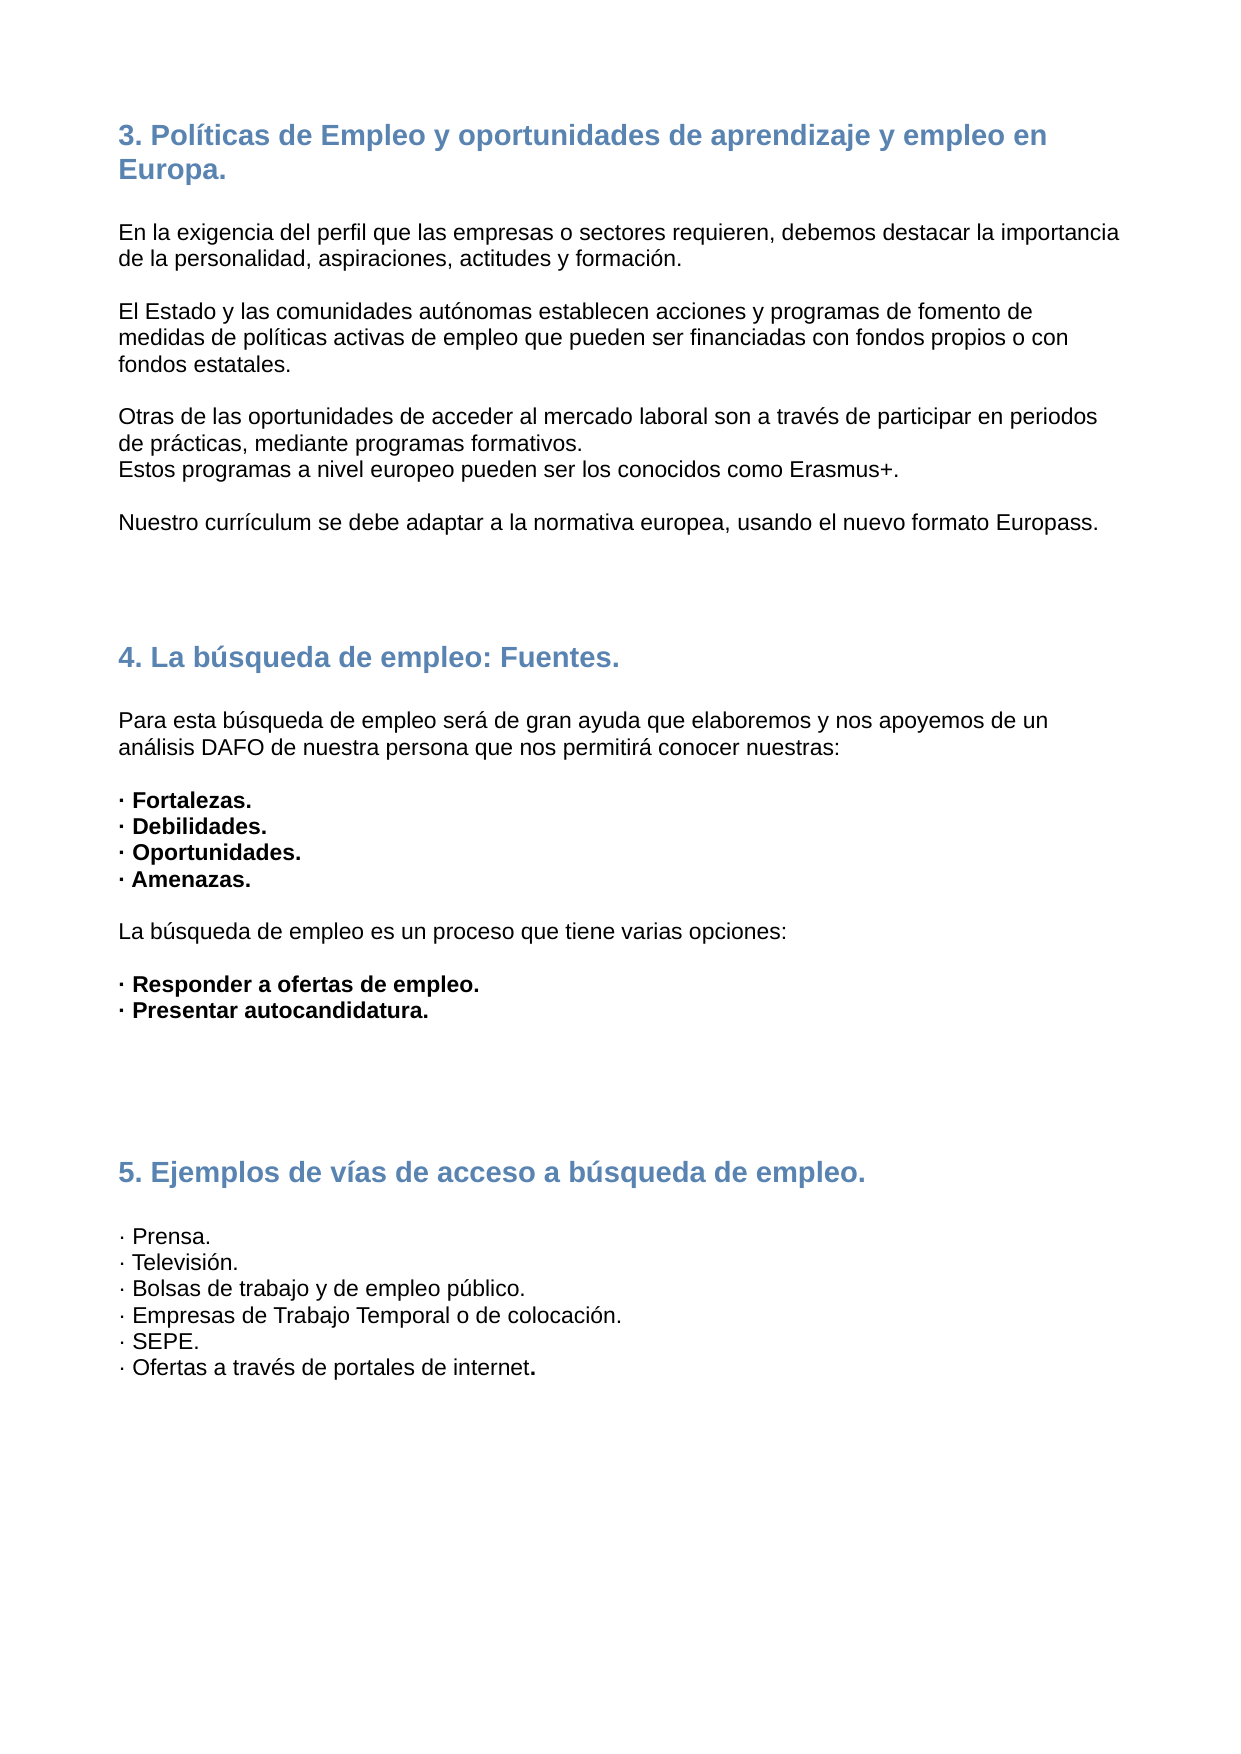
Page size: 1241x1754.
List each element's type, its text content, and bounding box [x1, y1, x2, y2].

text Nuestro currículum se debe adaptar a la normativa europea, usando el nuevo formato Europass. [118, 509, 1122, 535]
text · Oportunidades. [118, 839, 1122, 866]
text En la exigencia del perfil que las empresas o sectores requieren, debemos destacar la importancia de la personalidad, aspiraciones, actitudes y formación. [118, 219, 1122, 271]
text La búsqueda de empleo es un proceso que tiene varias opciones: [118, 918, 1122, 945]
text · Fortalezas. [118, 787, 1122, 813]
text · Responder a ofertas de empleo. [118, 971, 1122, 997]
text · SEPE. [118, 1328, 1122, 1354]
text Otras de las oportunidades de acceder al mercado laboral son a través de participar en periodos de prácticas, mediante programas formativos. [118, 403, 1122, 456]
text · Prensa. [118, 1223, 1122, 1249]
text Para esta búsqueda de empleo será de gran ayuda que elaboremos y nos apoyemos de un análisis DAFO de nuestra persona que nos permitirá conocer nuestras: [118, 707, 1122, 760]
text · Debilidades. [118, 813, 1122, 839]
text · Empresas de Trabajo Temporal o de colocación. [118, 1302, 1122, 1328]
text El Estado y las comunidades autónomas establecen acciones y programas de fomento de medidas de políticas activas de empleo que pueden ser financiadas con fondos propios o con fondos estatales. [118, 298, 1122, 377]
text 3. Políticas de Empleo y oportunidades de aprendizaje y empleo en Europa. [118, 118, 1122, 185]
text 5. Ejemplos de vías de acceso a búsqueda de empleo. [118, 1156, 1122, 1189]
text · Bolsas de trabajo y de empleo público. [118, 1275, 1122, 1302]
text · Presentar autocandidatura. [118, 997, 1122, 1024]
text · Televisión. [118, 1249, 1122, 1275]
text Estos programas a nivel europeo pueden ser los conocidos como Erasmus+. [118, 456, 1122, 482]
text · Ofertas a través de portales de internet. [118, 1354, 1122, 1381]
text · Amenazas. [118, 866, 1122, 892]
text 4. La búsqueda de empleo: Fuentes. [118, 640, 1122, 674]
